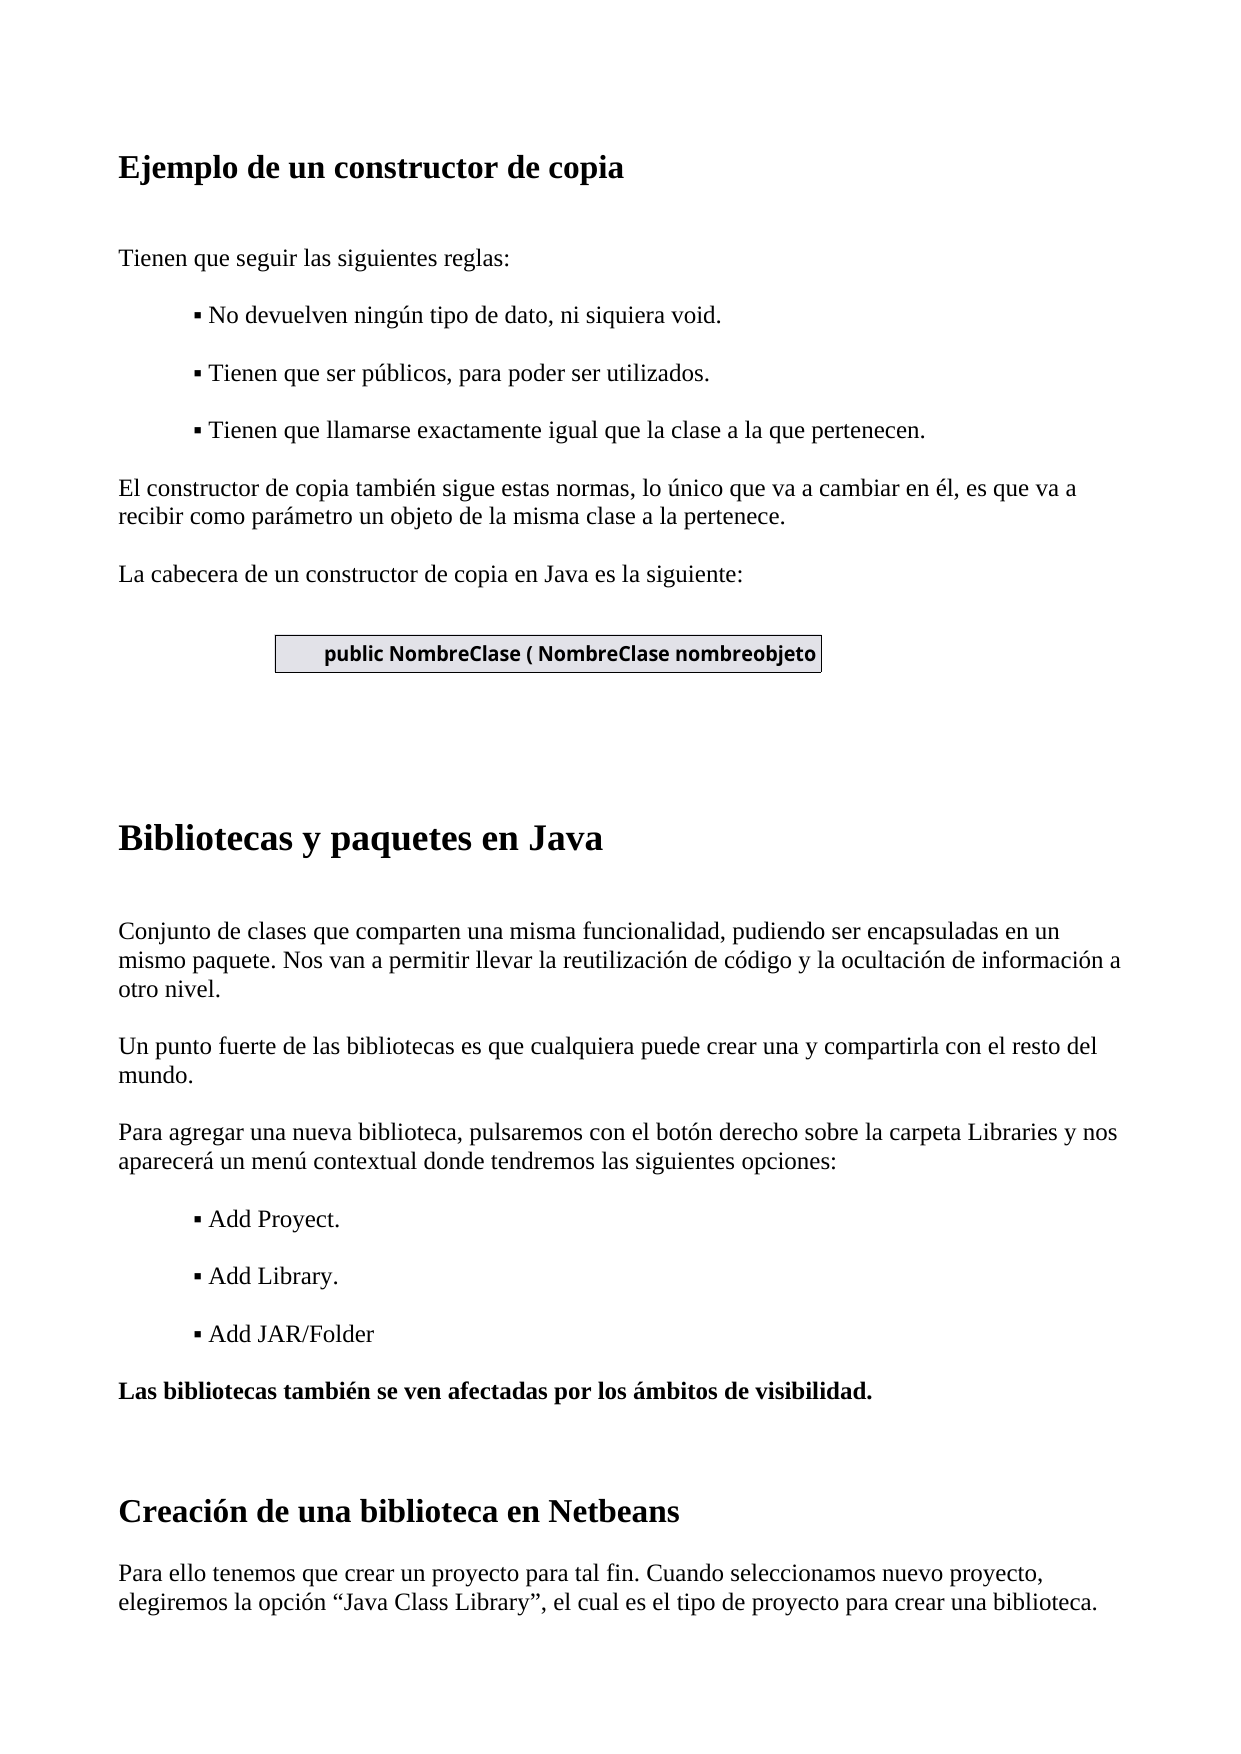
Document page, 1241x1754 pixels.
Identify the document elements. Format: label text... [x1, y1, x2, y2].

text Tienen que seguir las siguientes reglas: [118, 243, 1122, 271]
text ▪ Add Proyect. [118, 1204, 1122, 1232]
text Conjunto de clases que comparten una misma funcionalidad, pudiendo ser encapsuladas en un mismo paquete. Nos van a permitir llevar la reutilización de código y la ocultación de información a otro nivel. [118, 916, 1122, 1002]
text ▪ Add JAR/Folder [118, 1319, 1122, 1347]
text Las bibliotecas también se ven afectadas por los ámbitos de visibilidad. [118, 1376, 1122, 1405]
text Para ello tenemos que crear un proyecto para tal fin. Cuando seleccionamos nuevo proyecto, elegiremos la opción “Java Class Library”, el cual es el tipo de proyecto para crear una biblioteca. [118, 1558, 1122, 1616]
text Bibliotecas y paquetes en Java [118, 816, 1122, 859]
text ▪ Tienen que ser públicos, para poder ser utilizados. [118, 358, 1122, 386]
text ▪ No devuelven ningún tipo de dato, ni siquiera void. [118, 300, 1122, 329]
text El constructor de copia también sigue estas normas, lo único que va a cambiar en él, es que va a recibir como parámetro un objeto de la misma clase a la pertenece. [118, 473, 1122, 530]
text La cabecera de un constructor de copia en Java es la siguiente: [118, 559, 1122, 588]
text public NombreClase ( NombreClase nombreobjeto ) [324, 639, 821, 672]
text Un punto fuerte de las bibliotecas es que cualquiera puede crear una y compartirla con el resto del mundo. [118, 1031, 1122, 1089]
text ▪ Tienen que llamarse exactamente igual que la clase a la que pertenecen. [118, 415, 1122, 444]
text Creación de una biblioteca en Netbeans [118, 1491, 1122, 1529]
text Para agregar una nueva biblioteca, pulsaremos con el botón derecho sobre la carpeta Libraries y nos aparecerá un menú contextual donde tendremos las siguientes opciones: [118, 1117, 1122, 1175]
text ▪ Add Library. [118, 1261, 1122, 1290]
text Ejemplo de un constructor de copia [118, 147, 1122, 185]
